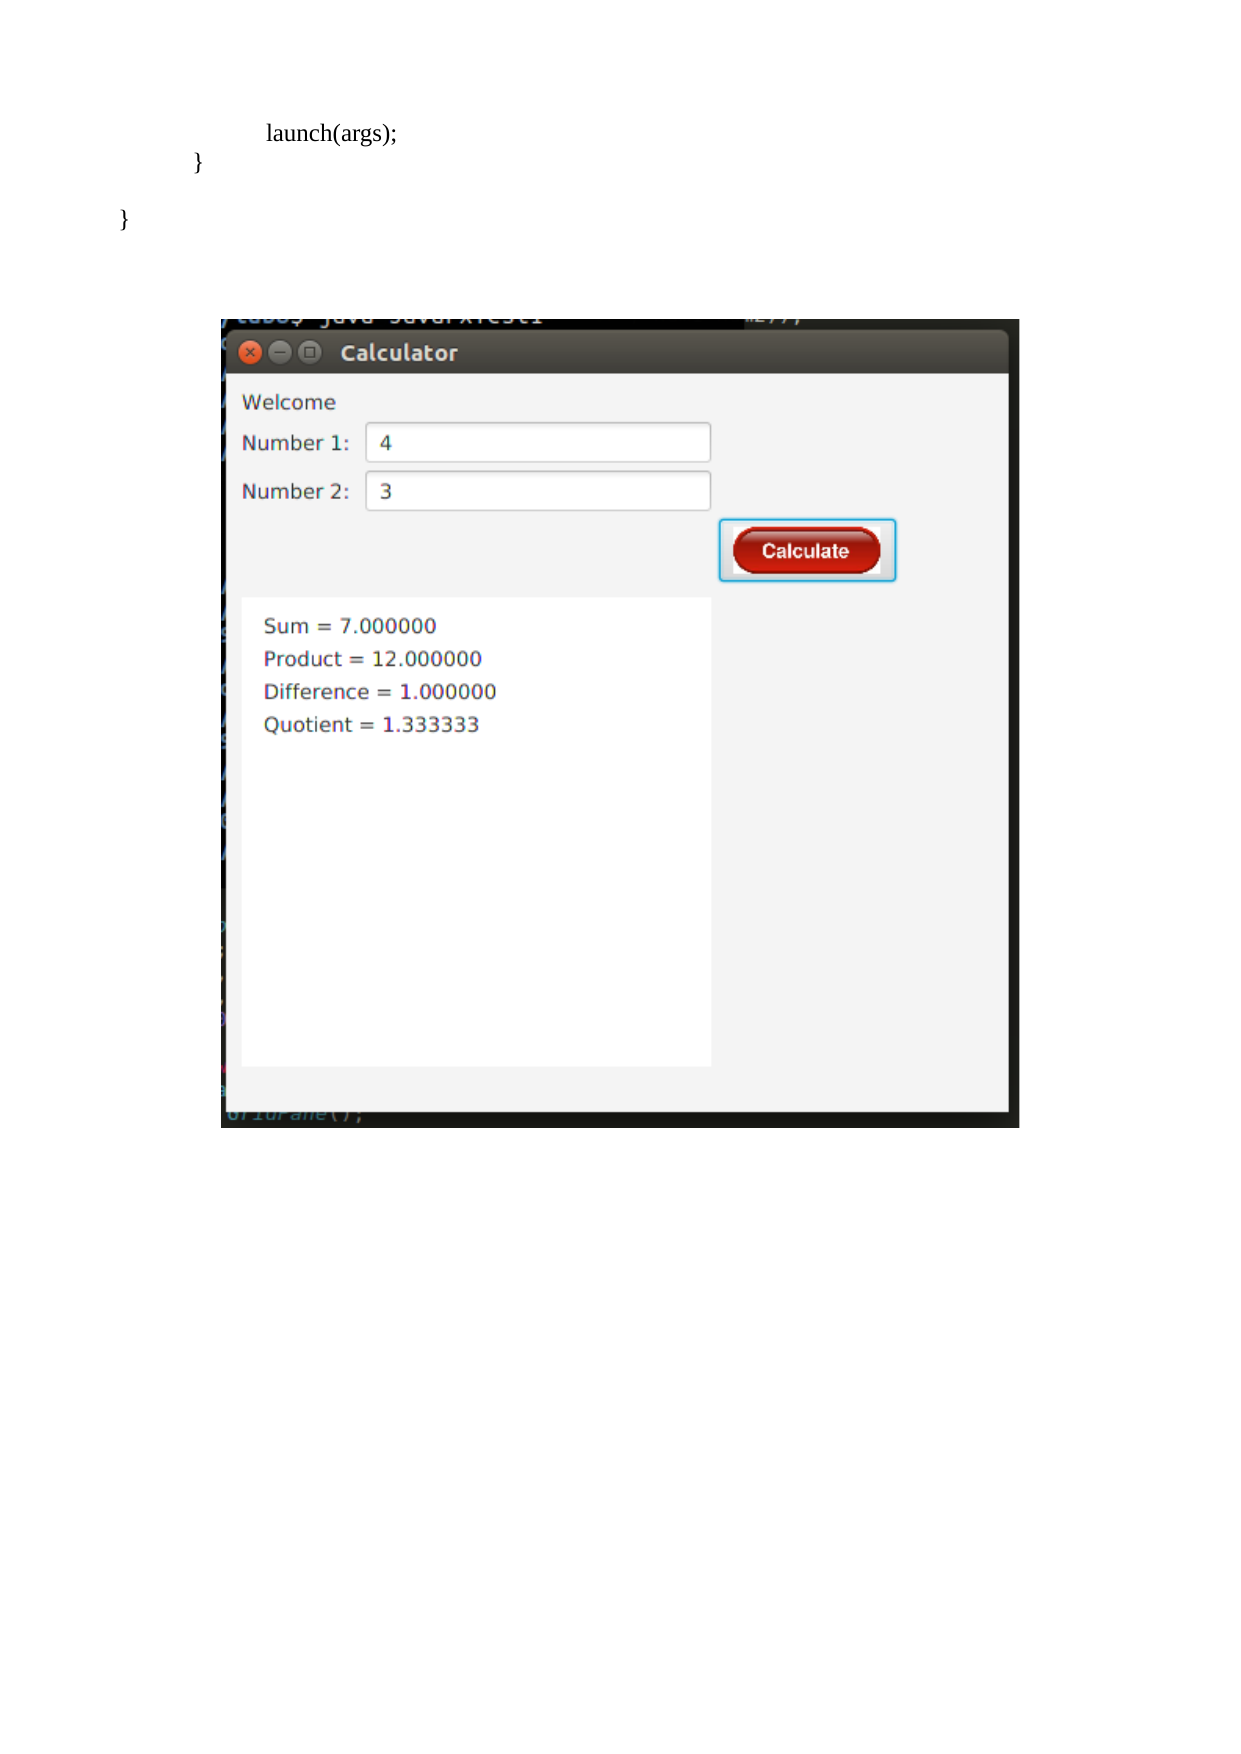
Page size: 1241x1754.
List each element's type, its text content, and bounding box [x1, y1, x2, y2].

text } [118, 204, 1122, 233]
text launch(args); [118, 118, 1122, 147]
picture [221, 319, 1020, 1128]
text } [118, 147, 1122, 176]
